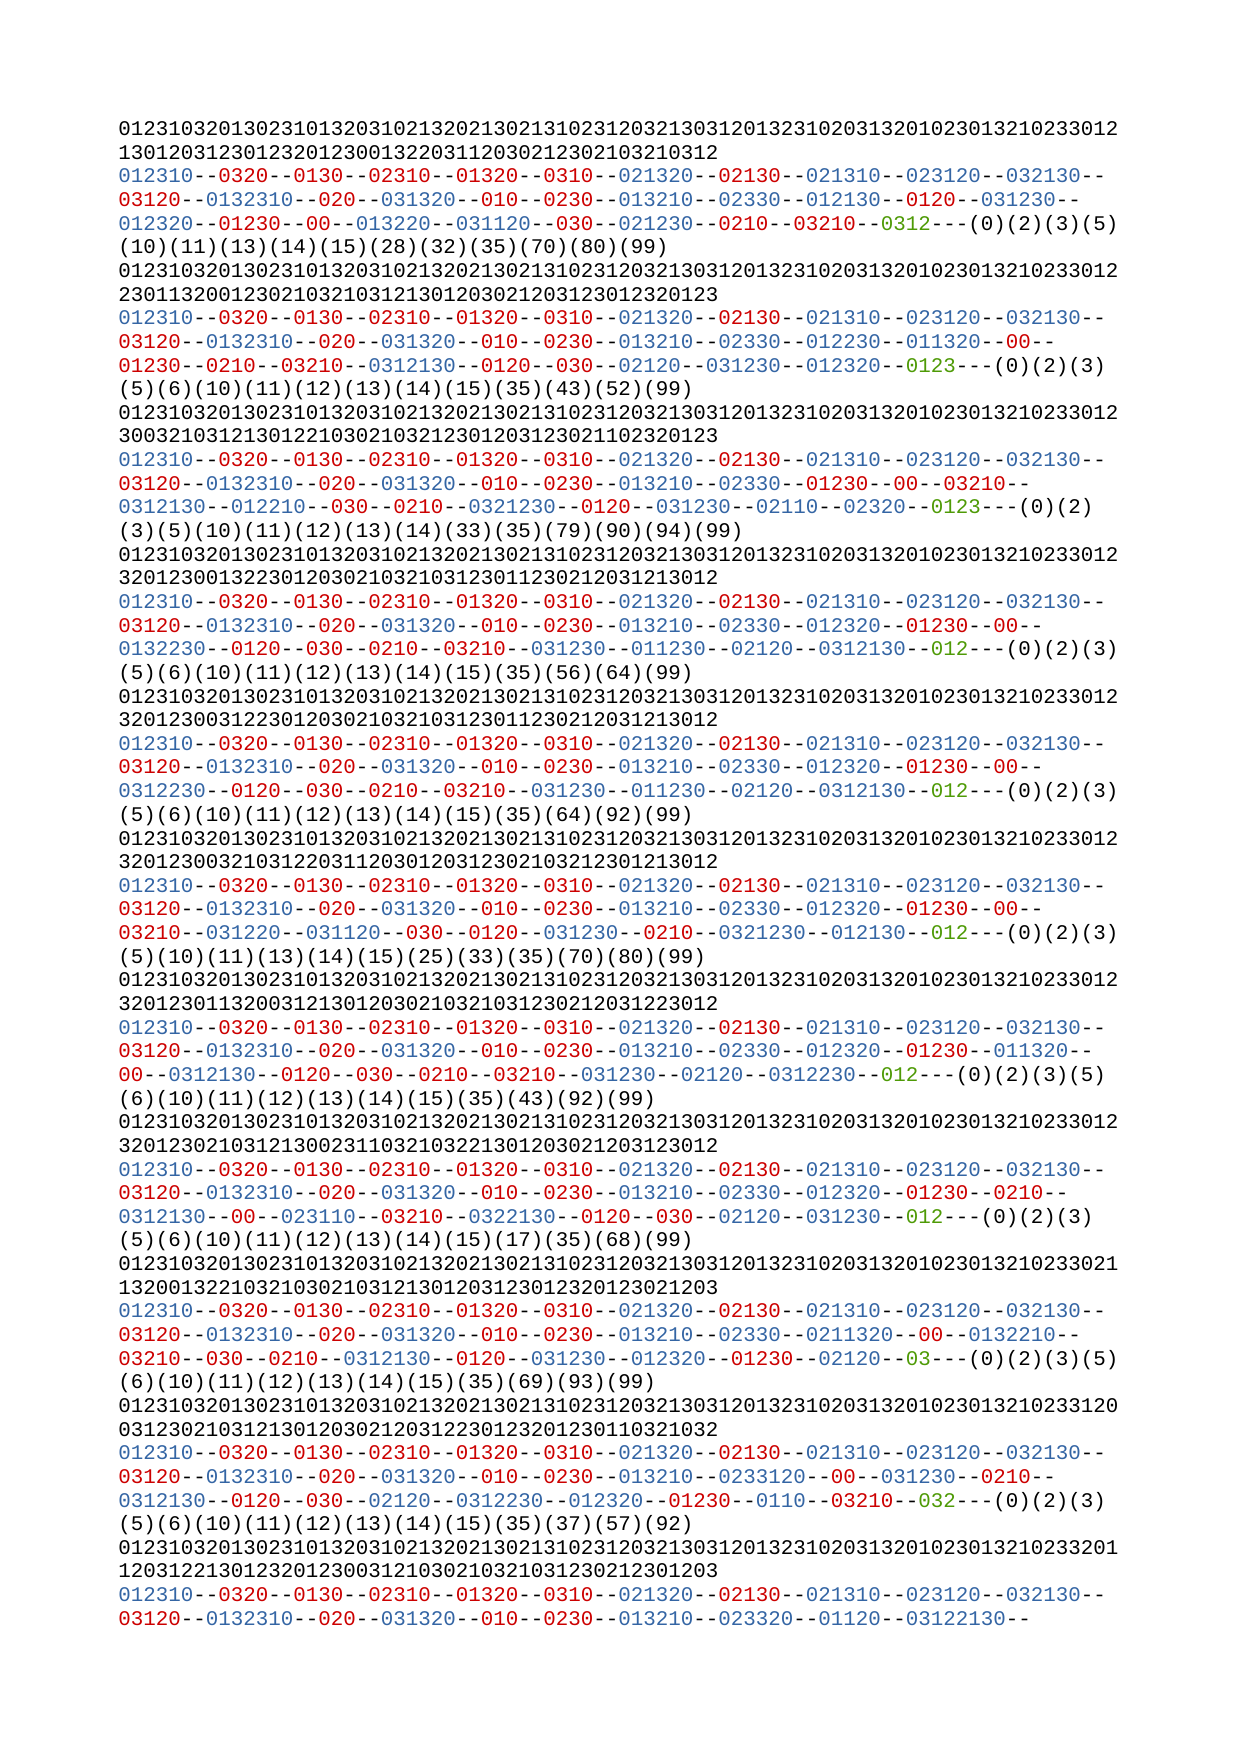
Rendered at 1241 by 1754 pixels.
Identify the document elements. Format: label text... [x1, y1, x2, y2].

text 012310--0320--0130--02310--01320--0310--021320--02130--021310--023120--032130--03120--0132310--020--031320--010--0230--013210--02330--012320--01230--011320--00--0312130--0120--030--0210--03210--031230--02120--0312230--012---(0)(2)(3)(5)(6)(10)(11)(12)(13)(14)(15)(35)(43)(92)(99) [118, 1017, 1122, 1111]
text 01231032013023101320310213202130213102312032130312013231020313201023013210233120031230210312130120302120312230123201230110321032 [118, 1395, 1122, 1442]
text 012310--0320--0130--02310--01320--0310--021320--02130--021310--023120--032130--03120--0132310--020--031320--010--0230--013210--02330--012130--0120--031230--012320--01230--00--013220--031120--030--021230--0210--03210--0312---(0)(2)(3)(5)(10)(11)(13)(14)(15)(28)(32)(35)(70)(80)(99) [118, 165, 1122, 260]
text 012310--0320--0130--02310--01320--0310--021320--02130--021310--023120--032130--03120--0132310--020--031320--010--0230--013210--0233120--00--031230--0210--0312130--0120--030--02120--0312230--012320--01230--0110--03210--032---(0)(2)(3)(5)(6)(10)(11)(12)(13)(14)(15)(35)(37)(57)(92) [118, 1442, 1122, 1537]
text 01231032013023101320310213202130213102312032130312013231020313201023013210233021132001322103210302103121301203123012320123021203 [118, 1253, 1122, 1300]
text 01231032013023101320310213202130213102312032130312013231020313201023013210233012130120312301232012300132203112030212302103210312 [118, 118, 1122, 165]
text 012310--0320--0130--02310--01320--0310--021320--02130--021310--023120--032130--03120--0132310--020--031320--010--0230--013210--02330--0211320--00--0132210--03210--030--0210--0312130--0120--031230--012320--01230--02120--03---(0)(2)(3)(5)(6)(10)(11)(12)(13)(14)(15)(35)(69)(93)(99) [118, 1300, 1122, 1395]
text 01231032013023101320310213202130213102312032130312013231020313201023013210233012230113200123021032103121301203021203123012320123 [118, 260, 1122, 307]
text 012310--0320--0130--02310--01320--0310--021320--02130--021310--023120--032130--03120--0132310--020--031320--010--0230--013210--02330--012230--011320--00--01230--0210--03210--0312130--0120--030--02120--031230--012320--0123---(0)(2)(3)(5)(6)(10)(11)(12)(13)(14)(15)(35)(43)(52)(99) [118, 307, 1122, 402]
text 01231032013023101320310213202130213102312032130312013231020313201023013210233012320123001322301203021032103123011230212031213012 [118, 544, 1122, 591]
text 012310--0320--0130--02310--01320--0310--021320--02130--021310--023120--032130--03120--0132310--020--031320--010--0230--013210--02330--01230--00--03210--0312130--012210--030--0210--0321230--0120--031230--02110--02320--0123---(0)(2)(3)(5)(10)(11)(12)(13)(14)(33)(35)(79)(90)(94)(99) [118, 449, 1122, 544]
text 012310--0320--0130--02310--01320--0310--021320--02130--021310--023120--032130--03120--0132310--020--031320--010--0230--013210--023320--01120--03122130-- [118, 1584, 1122, 1631]
text 012310--0320--0130--02310--01320--0310--021320--02130--021310--023120--032130--03120--0132310--020--031320--010--0230--013210--02330--012320--01230--00--0132230--0120--030--0210--03210--031230--011230--02120--0312130--012---(0)(2)(3)(5)(6)(10)(11)(12)(13)(14)(15)(35)(56)(64)(99) [118, 591, 1122, 686]
text 01231032013023101320310213202130213102312032130312013231020313201023013210233012320123003122301203021032103123011230212031213012 [118, 686, 1122, 733]
text 012310--0320--0130--02310--01320--0310--021320--02130--021310--023120--032130--03120--0132310--020--031320--010--0230--013210--02330--012320--01230--0210--0312130--00--023110--03210--0322130--0120--030--02120--031230--012---(0)(2)(3)(5)(6)(10)(11)(12)(13)(14)(15)(17)(35)(68)(99) [118, 1158, 1122, 1253]
text 01231032013023101320310213202130213102312032130312013231020313201023013210233012320123011320031213012030210321031230212031223012 [118, 969, 1122, 1017]
text 01231032013023101320310213202130213102312032130312013231020313201023013210233012320123021031213002311032103221301203021203123012 [118, 1111, 1122, 1158]
text 01231032013023101320310213202130213102312032130312013231020313201023013210233012320123003210312203112030120312302103212301213012 [118, 827, 1122, 875]
text 012310--0320--0130--02310--01320--0310--021320--02130--021310--023120--032130--03120--0132310--020--031320--010--0230--013210--02330--012320--01230--00--03210--031220--031120--030--0120--031230--0210--0321230--012130--012---(0)(2)(3)(5)(10)(11)(13)(14)(15)(25)(33)(35)(70)(80)(99) [118, 875, 1122, 969]
text 01231032013023101320310213202130213102312032130312013231020313201023013210233201120312213012320123003121030210321031230212301203 [118, 1537, 1122, 1584]
text 01231032013023101320310213202130213102312032130312013231020313201023013210233012300321031213012210302103212301203123021102320123 [118, 402, 1122, 449]
text 012310--0320--0130--02310--01320--0310--021320--02130--021310--023120--032130--03120--0132310--020--031320--010--0230--013210--02330--012320--01230--00--0312230--0120--030--0210--03210--031230--011230--02120--0312130--012---(0)(2)(3)(5)(6)(10)(11)(12)(13)(14)(15)(35)(64)(92)(99) [118, 733, 1122, 827]
